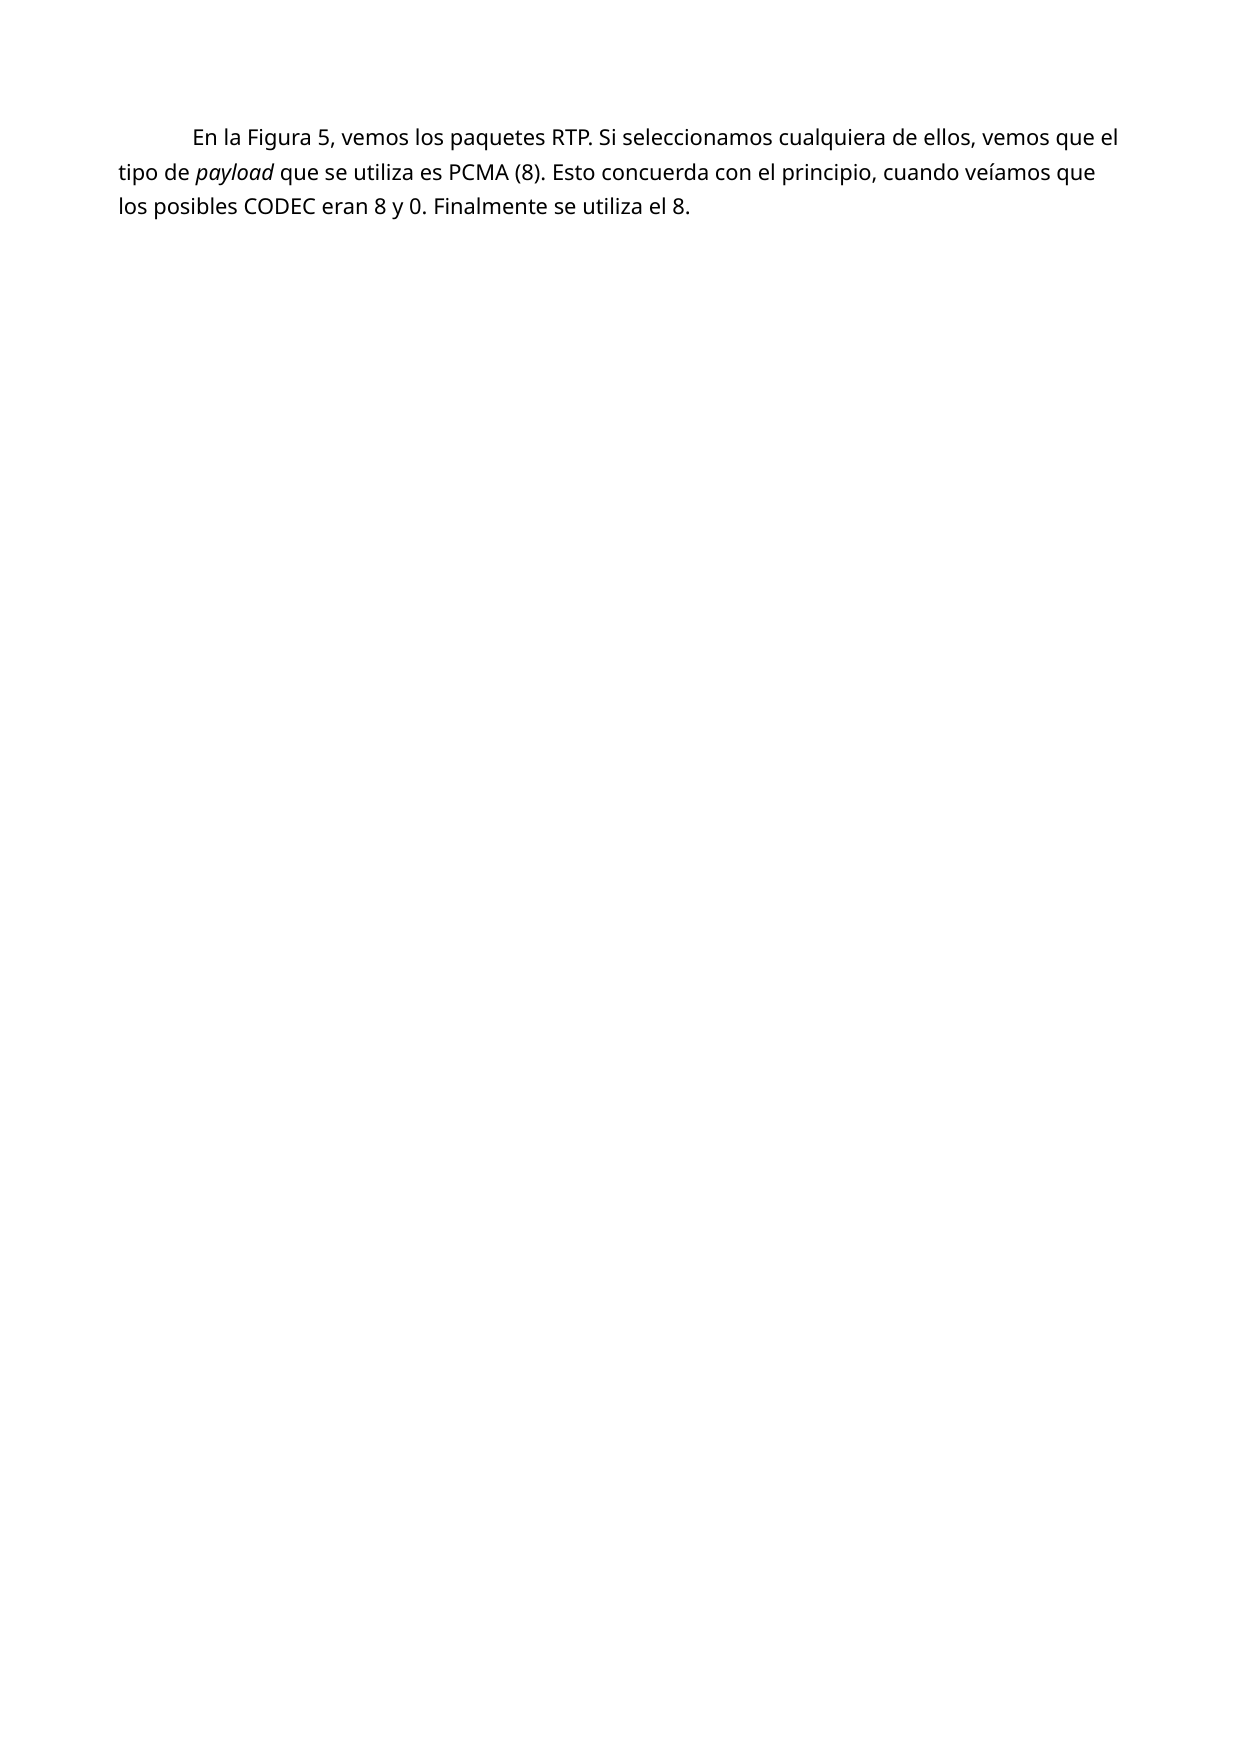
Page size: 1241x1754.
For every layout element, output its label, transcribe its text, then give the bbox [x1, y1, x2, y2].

text En la Figura 5, vemos los paquetes RTP. Si seleccionamos cualquiera de ellos, vemos que el tipo de payload que se utiliza es PCMA (8). Esto concuerda con el principio, cuando veíamos que los posibles CODEC eran 8 y 0. Finalmente se utiliza el 8. [118, 118, 1122, 221]
